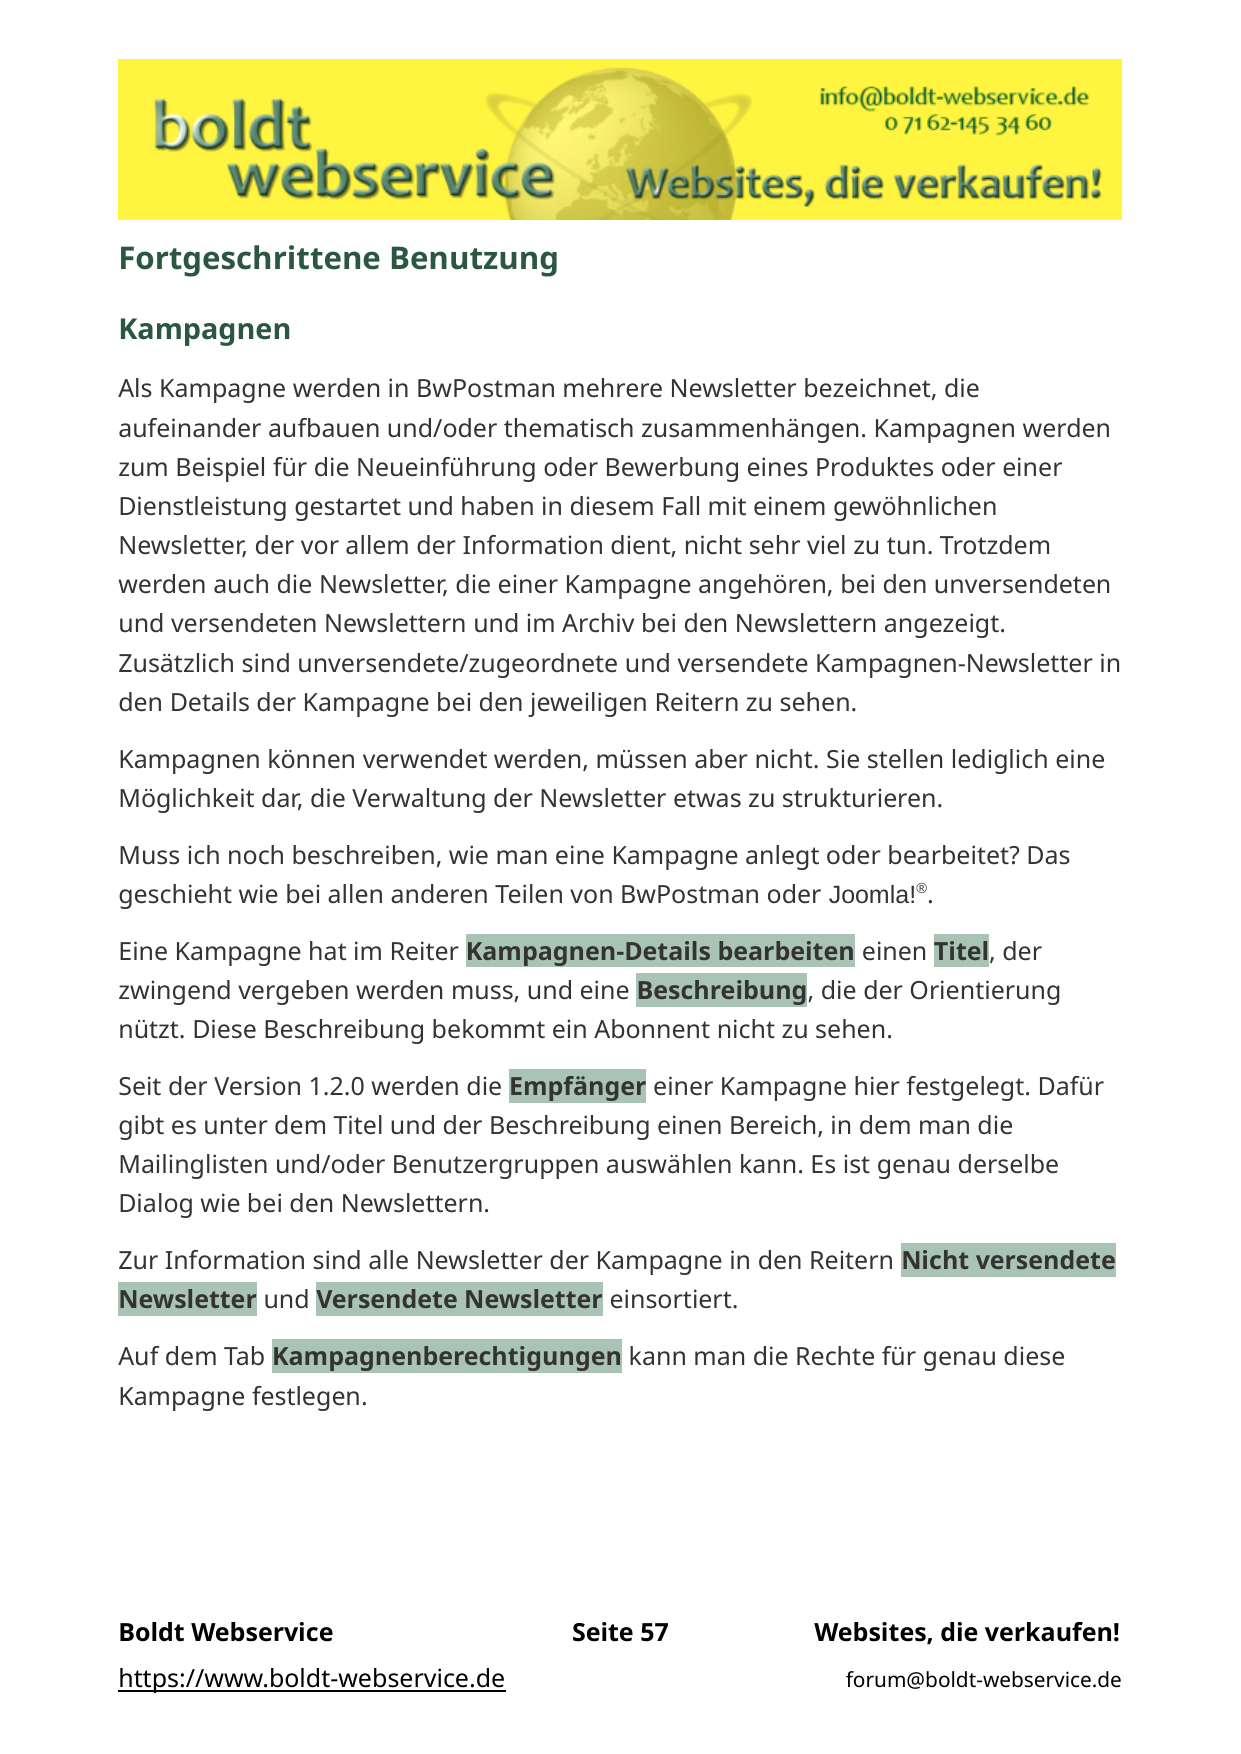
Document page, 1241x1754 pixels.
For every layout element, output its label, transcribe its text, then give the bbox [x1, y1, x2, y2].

text Muss ich noch beschreiben, wie man eine Kampagne anlegt oder bearbeitet? Das geschieht wie bei allen anderen Teilen von BwPostman oder Joomla!®. [118, 837, 1122, 911]
text Seit der Version 1.2.0 werden die Empfänger einer Kampagne hier festgelegt. Dafür gibt es unter dem Titel und der Beschreibung einen Bereich, in dem man die Mailinglisten und/oder Benutzergruppen auswählen kann. Es ist genau derselbe Dialog wie bei den Newslettern. [118, 1069, 1122, 1220]
text Kampagnen können verwendet werden, müssen aber nicht. Sie stellen lediglich eine Möglichkeit dar, die Verwaltung der Newsletter etwas zu strukturieren. [118, 741, 1122, 814]
picture [118, 59, 1123, 220]
subtitle Fortgeschrittene Benutzung [118, 236, 1122, 279]
text Als Kampagne werden in BwPostman mehrere Newsletter bezeichnet, die aufeinander aufbauen und/oder thematisch zusammenhängen. Kampagnen werden zum Beispiel für die Neueinführung oder Bewerbung eines Produktes oder einer Dienstleistung gestartet und haben in diesem Fall mit einem gewöhnlichen Newsletter, der vor allem der Information dient, nicht sehr viel zu tun. Trotzdem werden auch die Newsletter, die einer Kampagne angehören, bei den unversendeten und versendeten Newslettern und im Archiv bei den Newslettern angezeigt. Zusätzlich sind unversendete/zugeordnete und versendete Kampagnen-Newsletter in den Details der Kampagne bei den jeweiligen Reitern zu sehen. [118, 371, 1122, 718]
text Zur Information sind alle Newsletter der Kampagne in den Reitern Nicht versendete Newsletter und Versendete Newsletter einsortiert. [118, 1243, 1122, 1316]
subtitle Kampagnen [118, 308, 1122, 347]
text Auf dem Tab Kampagnenberechtigungen kann man die Rechte für genau diese Kampagne festlegen. [118, 1339, 1122, 1412]
text Eine Kampagne hat im Reiter Kampagnen-Details bearbeiten einen Titel, der zwingend vergeben werden muss, und eine Beschreibung, die der Orientierung nützt. Diese Beschreibung bekommt ein Abonnent nicht zu sehen. [118, 933, 1122, 1046]
